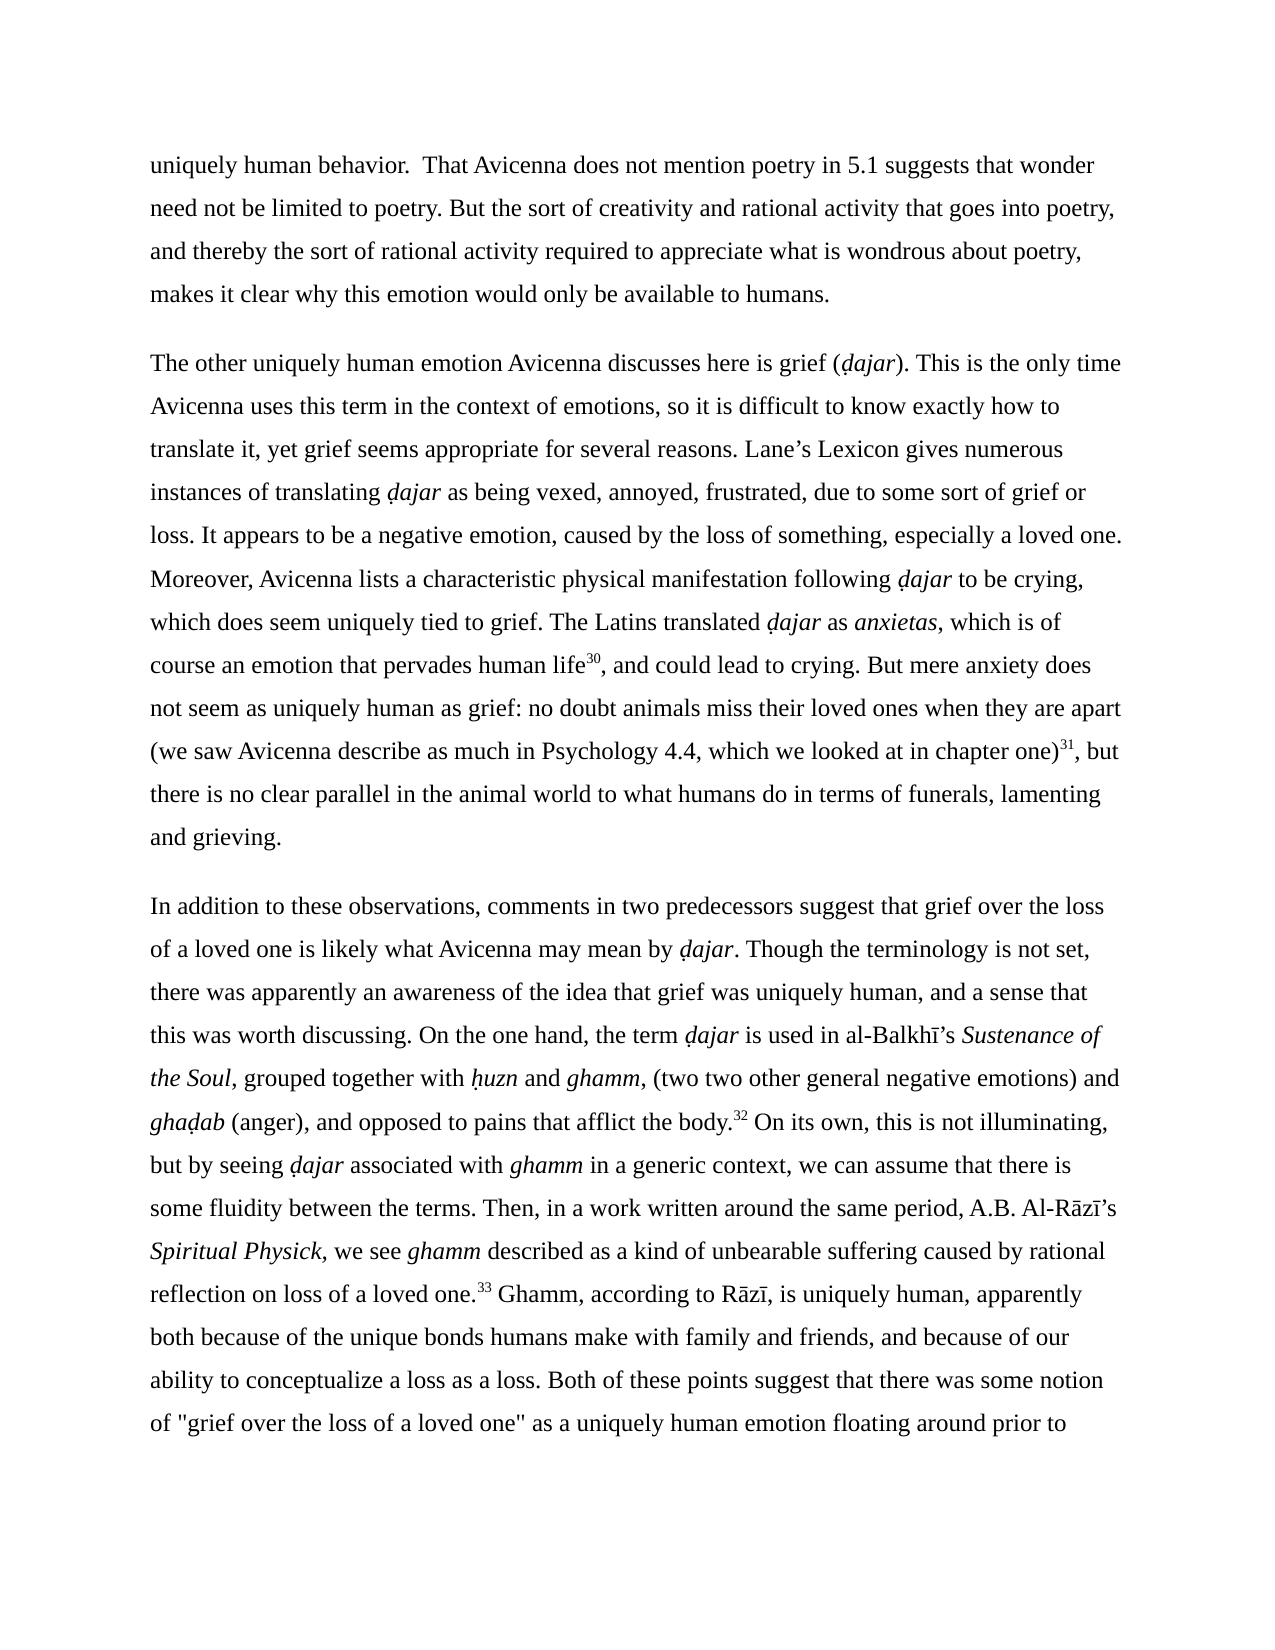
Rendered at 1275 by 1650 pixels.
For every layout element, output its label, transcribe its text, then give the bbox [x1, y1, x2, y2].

text In addition to these observations, comments in two predecessors suggest that grief over the loss of a loved one is likely what Avicenna may mean by ḍajar. Though the terminology is not set, there was apparently an awareness of the idea that grief was uniquely human, and a sense that this was worth discussing. On the one hand, the term ḍajar is used in al-Balkhī’s Sustenance of the Soul, grouped together with ḥuzn and ghamm, (two two other general negative emotions) and ghaḍab (anger), and opposed to pains that afflict the body. On its own, this is not illuminating, but by seeing ḍajar associated with ghamm in a generic context, we can assume that there is some fluidity between the terms. Then, in a work written around the same period, A.B. Al-Rāzī’s Spiritual Physick, we see ghamm described as a kind of unbearable suffering caused by rational reflection on loss of a loved one. Ghamm, according to Rāzī, is uniquely human, apparently both because of the unique bonds humans make with family and friends, and because of our ability to conceptualize a loss as a loss. Both of these points suggest that there was some notion of "grief over the loss of a loved one" as a uniquely human emotion floating around prior to [150, 891, 1125, 1437]
text uniquely human behavior. That Avicenna does not mention poetry in 5.1 suggests that wonder need not be limited to poetry. But the sort of creativity and rational activity that goes into poetry, and thereby the sort of rational activity required to appreciate what is wondrous about poetry, makes it clear why this emotion would only be available to humans. [150, 150, 1125, 308]
text The other uniquely human emotion Avicenna discusses here is grief (ḍajar). This is the only time Avicenna uses this term in the context of emotions, so it is difficult to know exactly how to translate it, yet grief seems appropriate for several reasons. Lane’s Lexicon gives numerous instances of translating ḍajar as being vexed, annoyed, frustrated, due to some sort of grief or loss. It appears to be a negative emotion, caused by the loss of something, especially a loved one. Moreover, Avicenna lists a characteristic physical manifestation following ḍajar to be crying, which does seem uniquely tied to grief. The Latins translated ḍajar as anxietas, which is of course an emotion that pervades human life, and could lead to crying. But mere anxiety does not seem as uniquely human as grief: no doubt animals miss their loved ones when they are apart (we saw Avicenna describe as much in Psychology 4.4, which we looked at in chapter one), but there is no clear parallel in the animal world to what humans do in terms of funerals, lamenting and grieving. [150, 348, 1125, 851]
